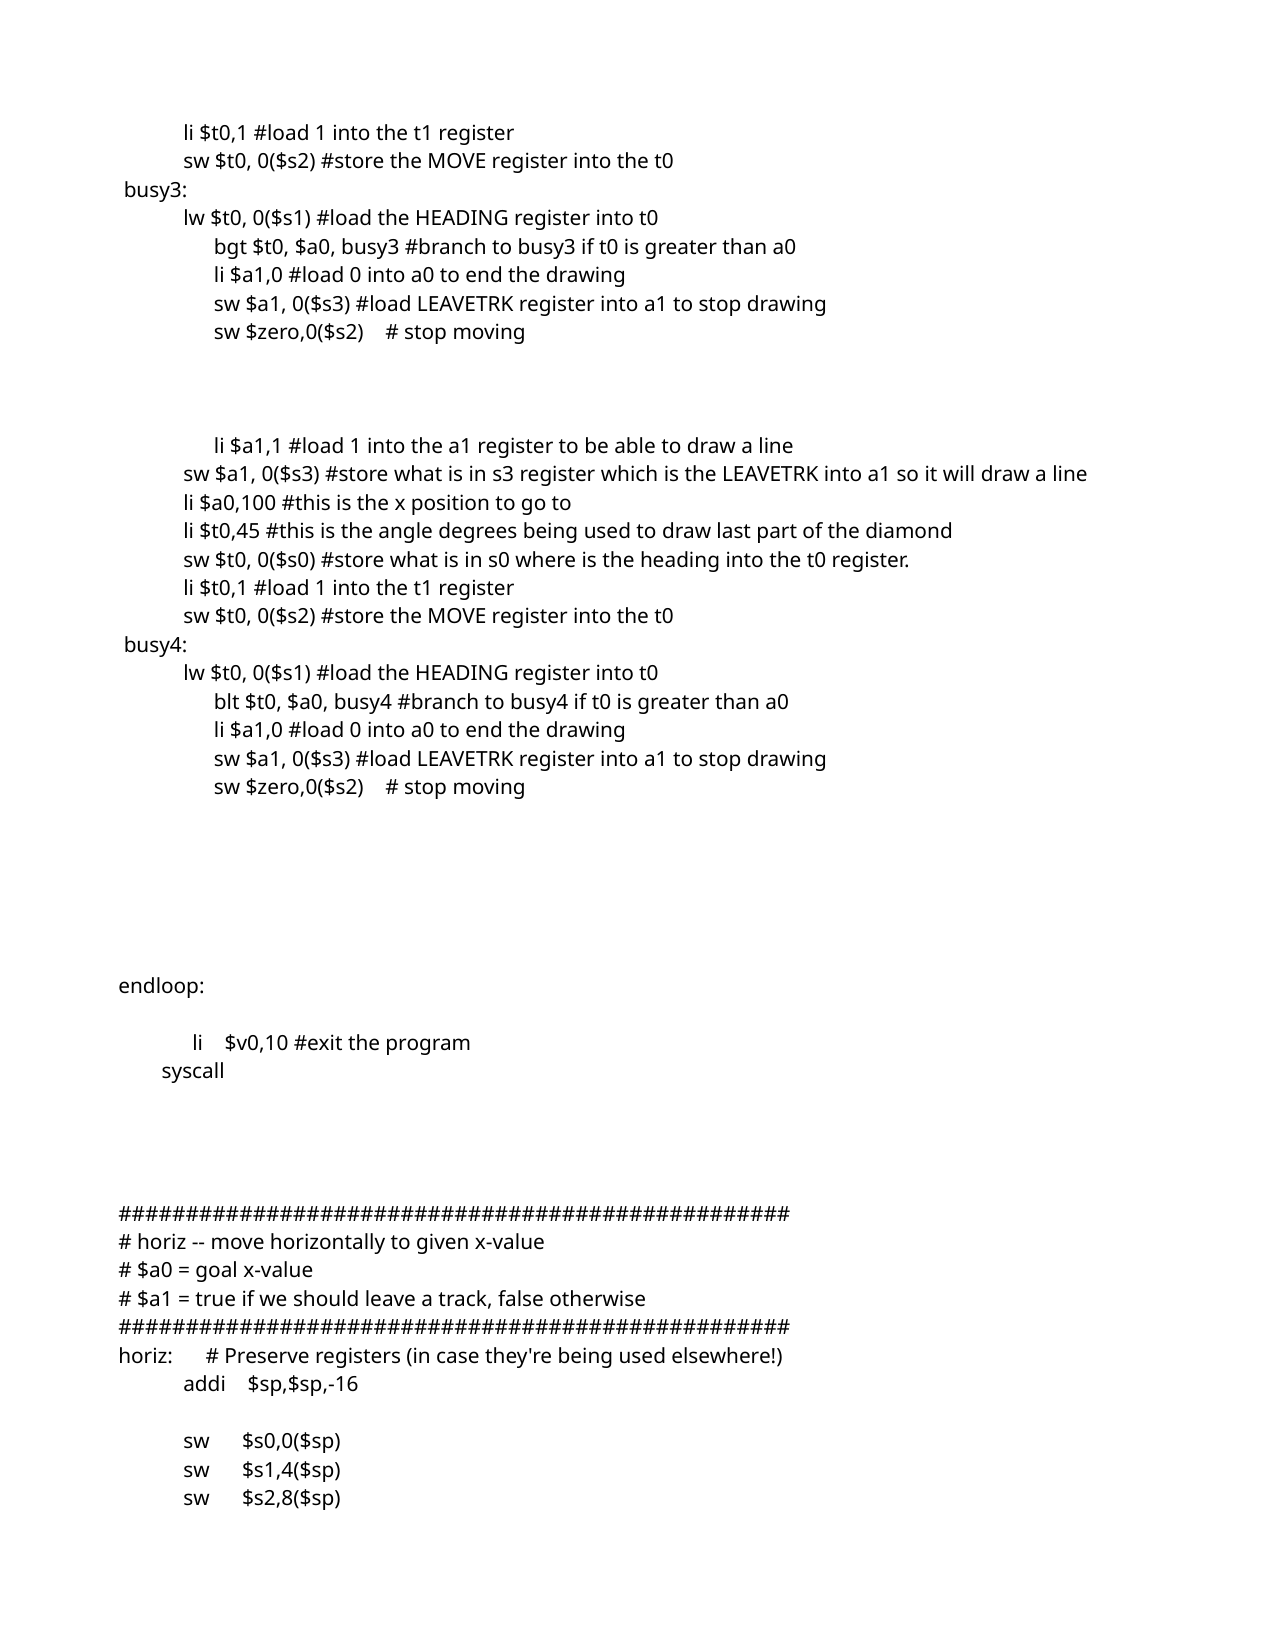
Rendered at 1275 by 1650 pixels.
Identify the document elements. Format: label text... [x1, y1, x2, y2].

text sw $t0, 0($s2) #store the MOVE register into the t0 [118, 602, 1157, 630]
text lw $t0, 0($s1) #load the HEADING register into t0 [118, 658, 1157, 687]
text # horiz -- move horizontally to given x-value [118, 1227, 1157, 1256]
text horiz: # Preserve registers (in case they're being used elsewhere!) [118, 1341, 1157, 1369]
text sw $zero,0($s2) # stop moving [118, 772, 1157, 801]
text syscall [118, 1057, 1157, 1085]
text # $a0 = goal x-value [118, 1256, 1157, 1284]
text sw $s1,4($sp) [118, 1455, 1157, 1483]
text li $a1,0 #load 0 into a0 to end the drawing [118, 715, 1157, 744]
text busy4: [118, 630, 1157, 658]
text sw $a1, 0($s3) #load LEAVETRK register into a1 to stop drawing [118, 289, 1157, 317]
text sw $t0, 0($s2) #store the MOVE register into the t0 [118, 147, 1157, 175]
text ################################################## [118, 1199, 1157, 1227]
text li $a1,0 #load 0 into a0 to end the drawing [118, 260, 1157, 289]
text li $t0,45 #this is the angle degrees being used to draw last part of the diamond [118, 516, 1157, 545]
text # $a1 = true if we should leave a track, false otherwise [118, 1284, 1157, 1312]
text bgt $t0, $a0, busy3 #branch to busy3 if t0 is greater than a0 [118, 232, 1157, 260]
text li $a1,1 #load 1 into the a1 register to be able to draw a line [118, 431, 1157, 459]
text lw $t0, 0($s1) #load the HEADING register into t0 [118, 203, 1157, 232]
text addi $sp,$sp,-16 [118, 1369, 1157, 1398]
text li $t0,1 #load 1 into the t1 register [118, 118, 1157, 147]
text li $a0,100 #this is the x position to go to [118, 488, 1157, 516]
text busy3: [118, 175, 1157, 203]
text li $t0,1 #load 1 into the t1 register [118, 573, 1157, 602]
text li $v0,10 #exit the program [118, 1028, 1157, 1057]
text sw $s2,8($sp) [118, 1483, 1157, 1512]
text sw $a1, 0($s3) #load LEAVETRK register into a1 to stop drawing [118, 744, 1157, 772]
text sw $t0, 0($s0) #store what is in s0 where is the heading into the t0 register. [118, 545, 1157, 573]
text sw $zero,0($s2) # stop moving [118, 317, 1157, 346]
text sw $a1, 0($s3) #store what is in s3 register which is the LEAVETRK into a1 so it will draw a line [118, 459, 1157, 488]
text sw $s0,0($sp) [118, 1426, 1157, 1455]
text endloop: [118, 971, 1157, 1000]
text blt $t0, $a0, busy4 #branch to busy4 if t0 is greater than a0 [118, 687, 1157, 715]
text ################################################## [118, 1312, 1157, 1341]
